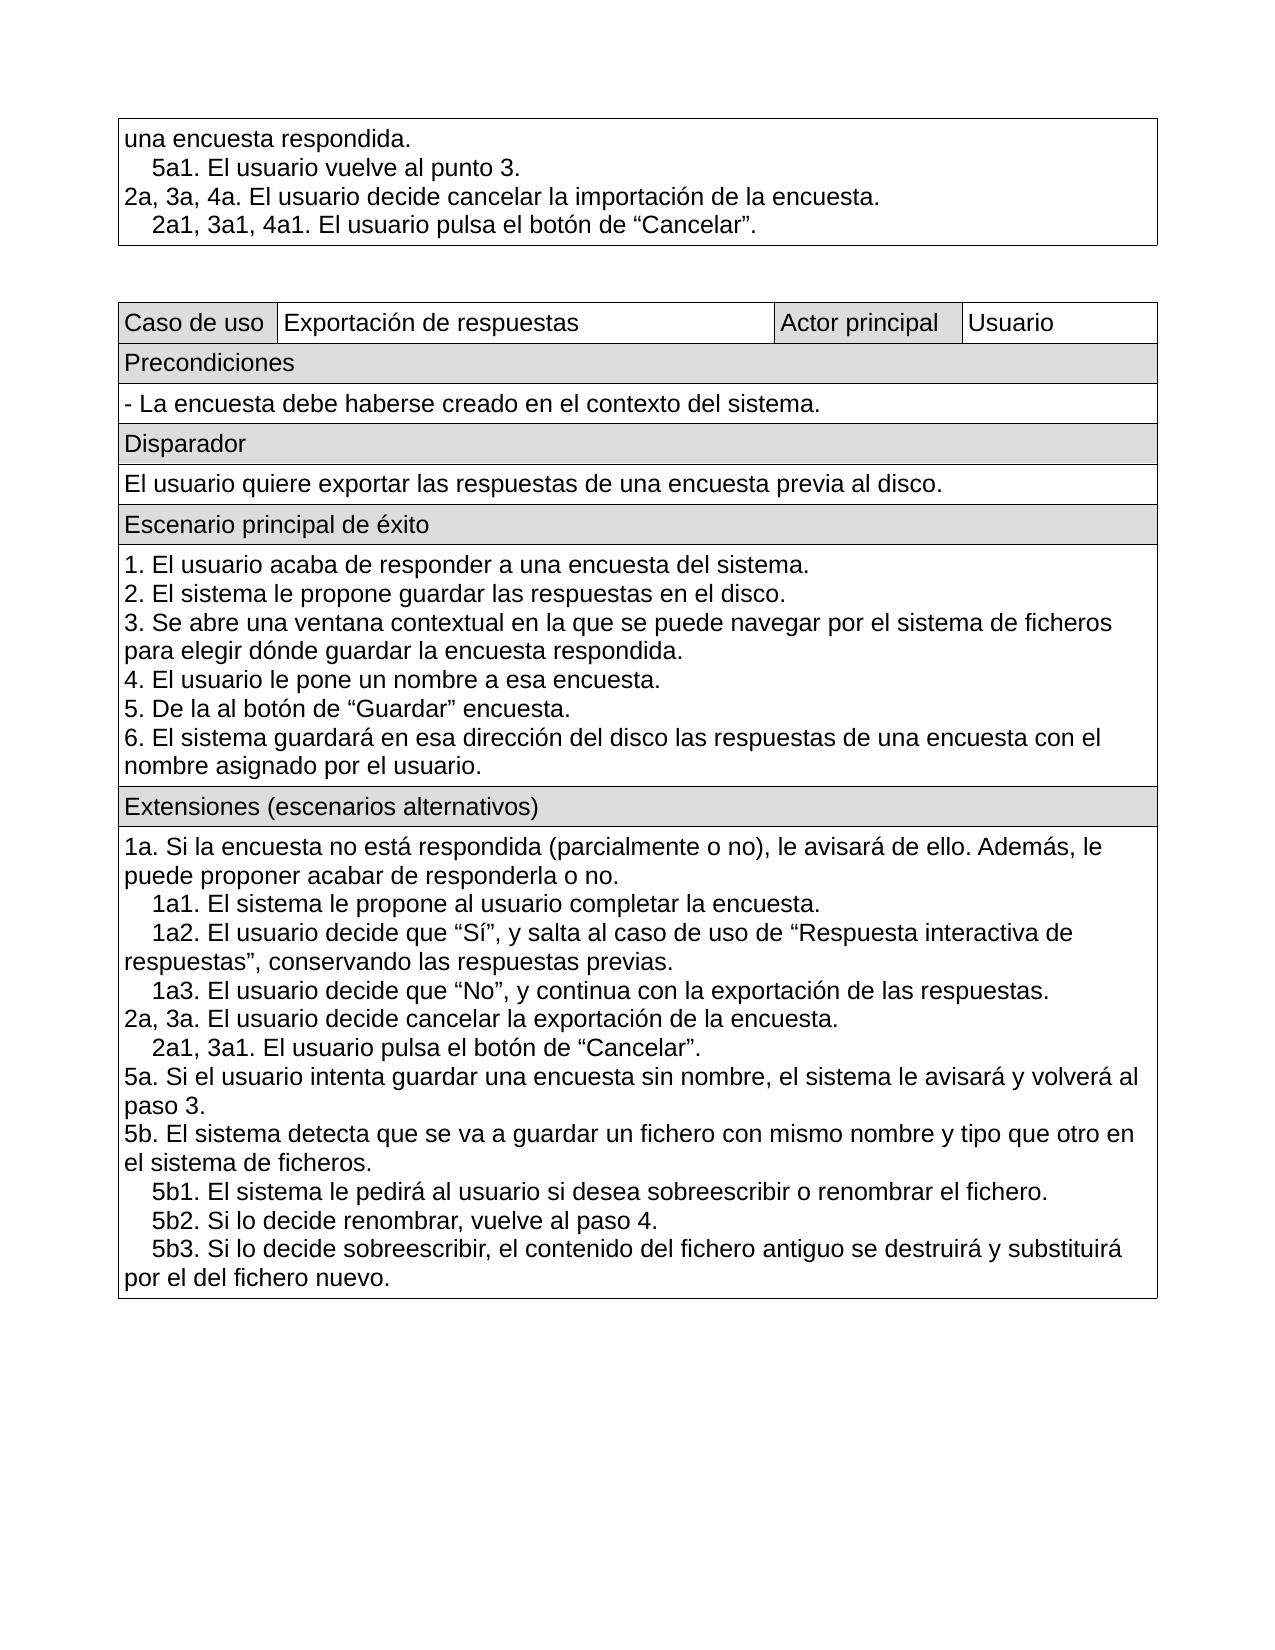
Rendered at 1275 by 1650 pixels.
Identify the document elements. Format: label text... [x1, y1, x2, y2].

table_cell Extensiones (escenarios alternativos) [119, 787, 1157, 826]
table_cell Escenario principal de éxito [119, 505, 1157, 544]
table_header Usuario [963, 303, 1157, 343]
table_cell El usuario quiere exportar las respuestas de una encuesta previa al disco. [119, 465, 1157, 504]
table_cell una encuesta respondida. 5a1. El usuario vuelve al punto 3. 2a, 3a, 4a. El usuario decide cancelar la importación de la encuesta. 2a1, 3a1, 4a1. El usuario pulsa el botón de “Cancelar”. [119, 119, 1157, 245]
table_header Actor principal [775, 303, 962, 343]
table_cell Disparador [119, 424, 1157, 463]
table_header Exportación de respuestas [278, 303, 774, 343]
table_cell Precondiciones [119, 344, 1157, 383]
table_cell - La encuesta debe haberse creado en el contexto del sistema. [119, 384, 1157, 423]
table_header Caso de uso [119, 303, 277, 343]
table_cell 1. El usuario acaba de responder a una encuesta del sistema. 2. El sistema le propone guardar las respuestas en el disco. 3. Se abre una ventana contextual en la que se puede navegar por el sistema de ficheros para elegir dónde guardar la encuesta respondida. 4. El usuario le pone un nombre a esa encuesta. 5. De la al botón de “Guardar” encuesta. 6. El sistema guardará en esa dirección del disco las respuestas de una encuesta con el nombre asignado por el usuario. [119, 545, 1157, 786]
table_cell 1a. Si la encuesta no está respondida (parcialmente o no), le avisará de ello. Además, le puede proponer acabar de responderla o no. 1a1. El sistema le propone al usuario completar la encuesta. 1a2. El usuario decide que “Sí”, y salta al caso de uso de “Respuesta interactiva de respuestas”, conservando las respuestas previas. 1a3. El usuario decide que “No”, y continua con la exportación de las respuestas. 2a, 3a. El usuario decide cancelar la exportación de la encuesta. 2a1, 3a1. El usuario pulsa el botón de “Cancelar”. 5a. Si el usuario intenta guardar una encuesta sin nombre, el sistema le avisará y volverá al paso 3. 5b. El sistema detecta que se va a guardar un fichero con mismo nombre y tipo que otro en el sistema de ficheros. 5b1. El sistema le pedirá al usuario si desea sobreescribir o renombrar el fichero. 5b2. Si lo decide renombrar, vuelve al paso 4. 5b3. Si lo decide sobreescribir, el contenido del fichero antiguo se destruirá y substituirá por el del fichero nuevo. [119, 827, 1157, 1298]
